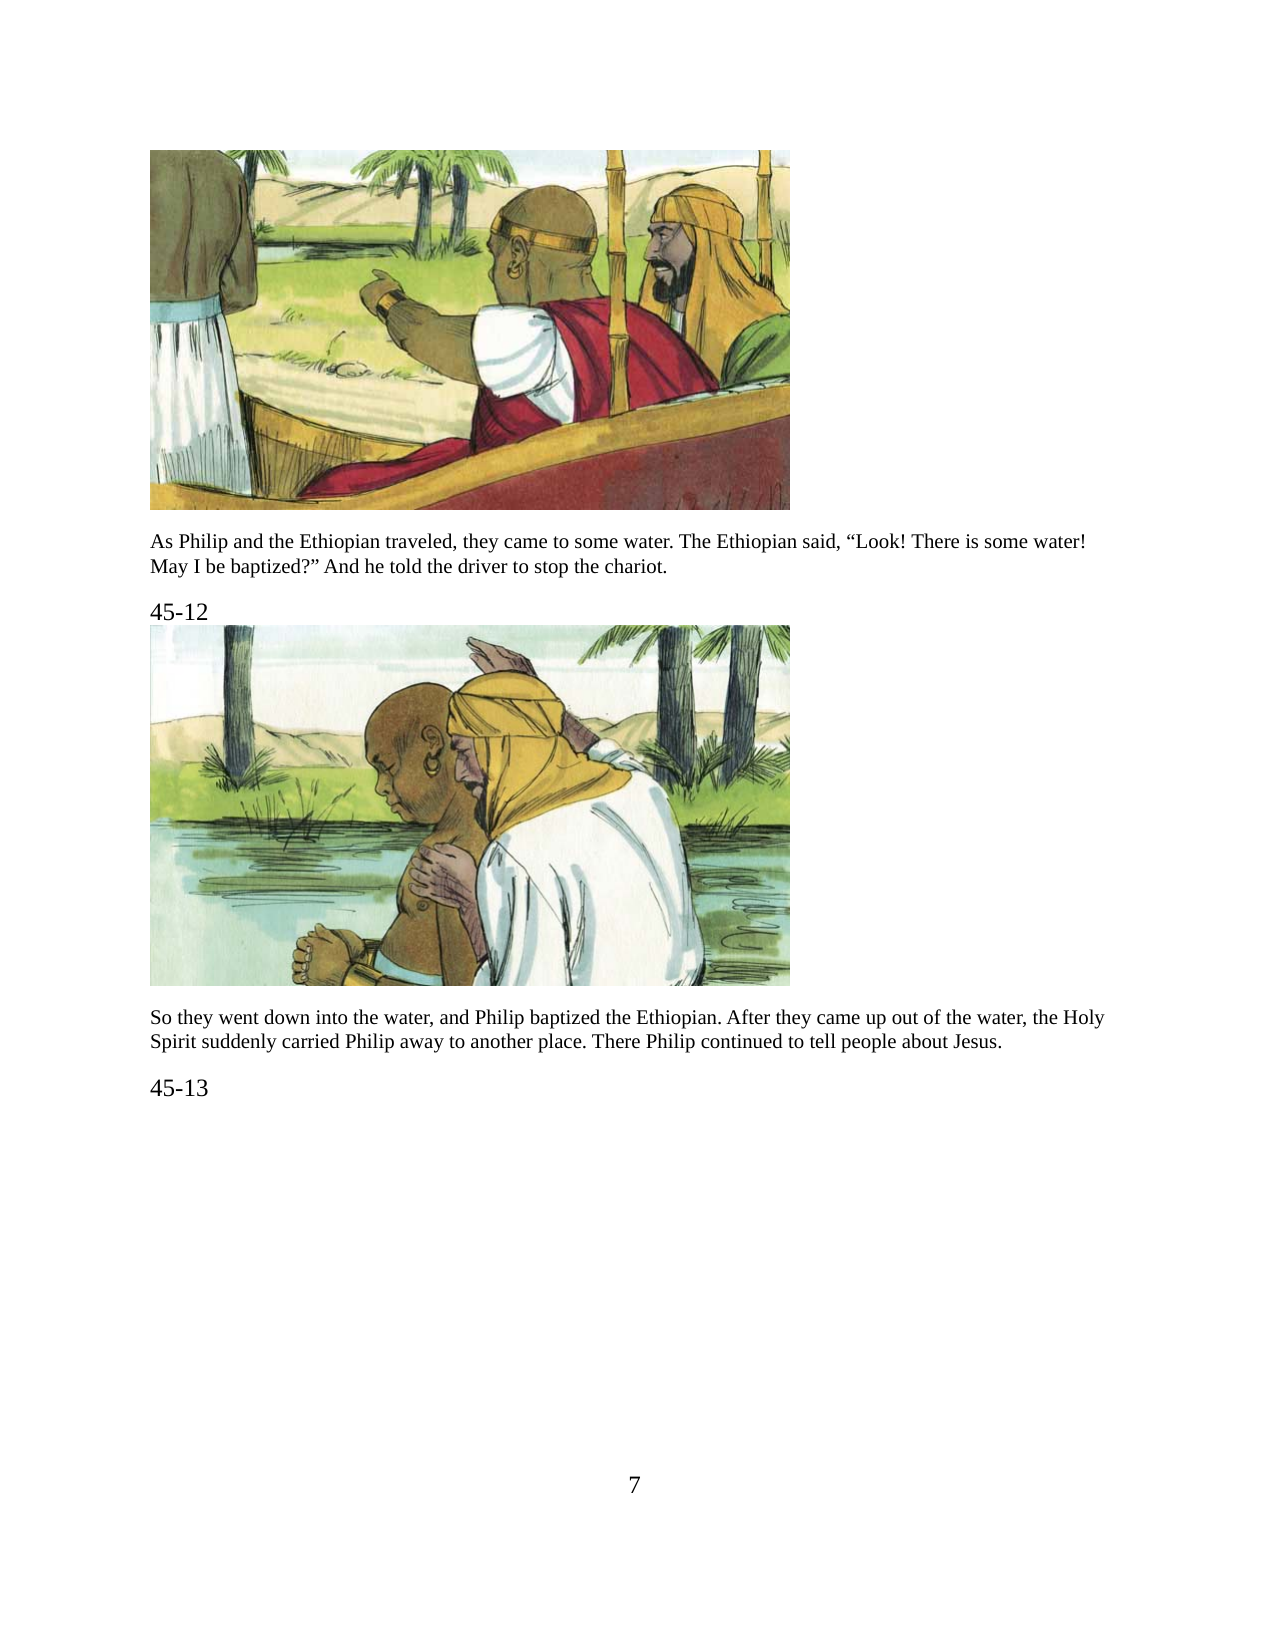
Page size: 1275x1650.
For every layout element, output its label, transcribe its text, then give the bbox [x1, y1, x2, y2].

subtitle 45-13 [150, 1073, 1125, 1102]
subtitle 45-12 [150, 597, 1125, 626]
text As Philip and the Ethiopian traveled, they came to some water. The Ethiopian said, “Look! There is some water! May I be baptized?” And he told the driver to stop the chariot. [150, 529, 1125, 578]
picture [150, 625, 790, 986]
text So they went down into the water, and Philip baptized the Ethiopian. After they came up out of the water, the Holy Spirit suddenly carried Philip away to another place. There Philip continued to tell people about Jesus. [150, 1005, 1125, 1053]
picture [150, 150, 790, 510]
